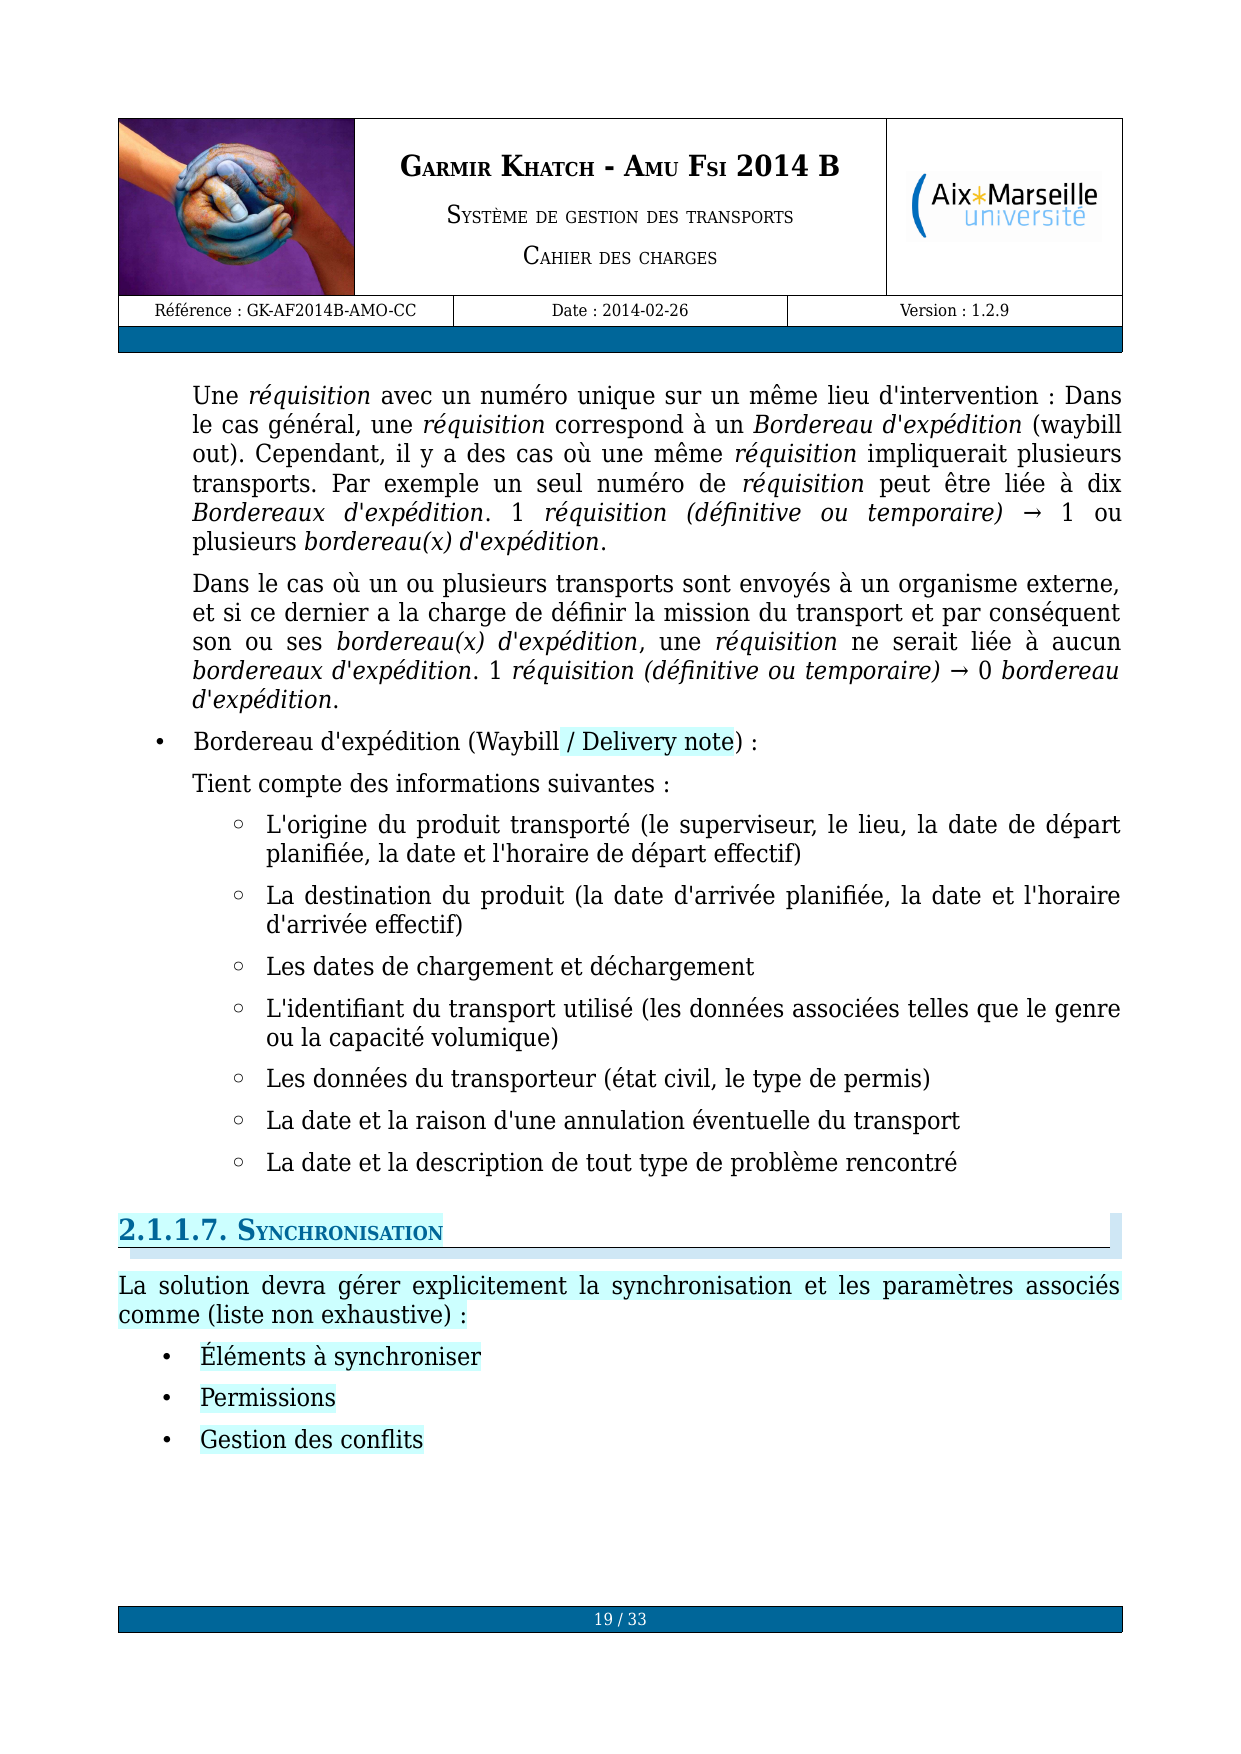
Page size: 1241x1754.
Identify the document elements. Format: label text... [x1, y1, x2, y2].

text Tient compte des informations suivantes : [192, 769, 1122, 798]
picture [119, 119, 354, 295]
list L'origine du produit transporté (le superviseur, le lieu, la date de départ planifiée, la date et l'horaire de départ effectif) [228, 810, 1122, 869]
picture [887, 126, 1122, 288]
list Éléments à synchroniser [162, 1342, 1122, 1371]
text Dans le cas où un ou plusieurs transports sont envoyés à un organisme externe, et si ce dernier a la charge de définir la mission du transport et par conséquent son ou ses bordereau(x) d'expédition, une réquisition ne serait liée à aucun bordereaux d'expédition. 1 réquisition (définitive ou temporaire) → 0 bordereau d'expédition. [192, 569, 1122, 714]
list Gestion des conflits [163, 1425, 1122, 1454]
text Une réquisition avec un numéro unique sur un même lieu d'intervention : Dans le cas général, une réquisition correspond à un Bordereau d'expédition (waybill out). Cependant, il y a des cas où une même réquisition impliquerait plusieurs transports. Par exemple un seul numéro de réquisition peut être liée à dix Bordereaux d'expédition. 1 réquisition (définitive ou temporaire) → 1 ou plusieurs bordereau(x) d'expédition. [192, 381, 1122, 556]
subtitle Synchronisation [118, 1213, 1110, 1247]
list La destination du produit (la date d'arrivée planifiée, la date et l'horaire d'arrivée effectif) [228, 881, 1122, 939]
text La solution devra gérer explicitement la synchronisation et les paramètres associés comme (liste non exhaustive) : [118, 1271, 1122, 1329]
list La date et la description de tout type de problème rencontré [228, 1148, 1122, 1177]
list Permissions [162, 1384, 1122, 1413]
list L'identifiant du transport utilisé (les données associées telles que le genre ou la capacité volumique) [228, 994, 1122, 1052]
list La date et la raison d'une annulation éventuelle du transport [228, 1106, 1122, 1135]
list Les données du transporteur (état civil, le type de permis) [228, 1064, 1122, 1094]
list Les dates de chargement et déchargement [228, 952, 1122, 981]
list Bordereau d'expédition (Waybill / Delivery note) : [156, 727, 1122, 756]
